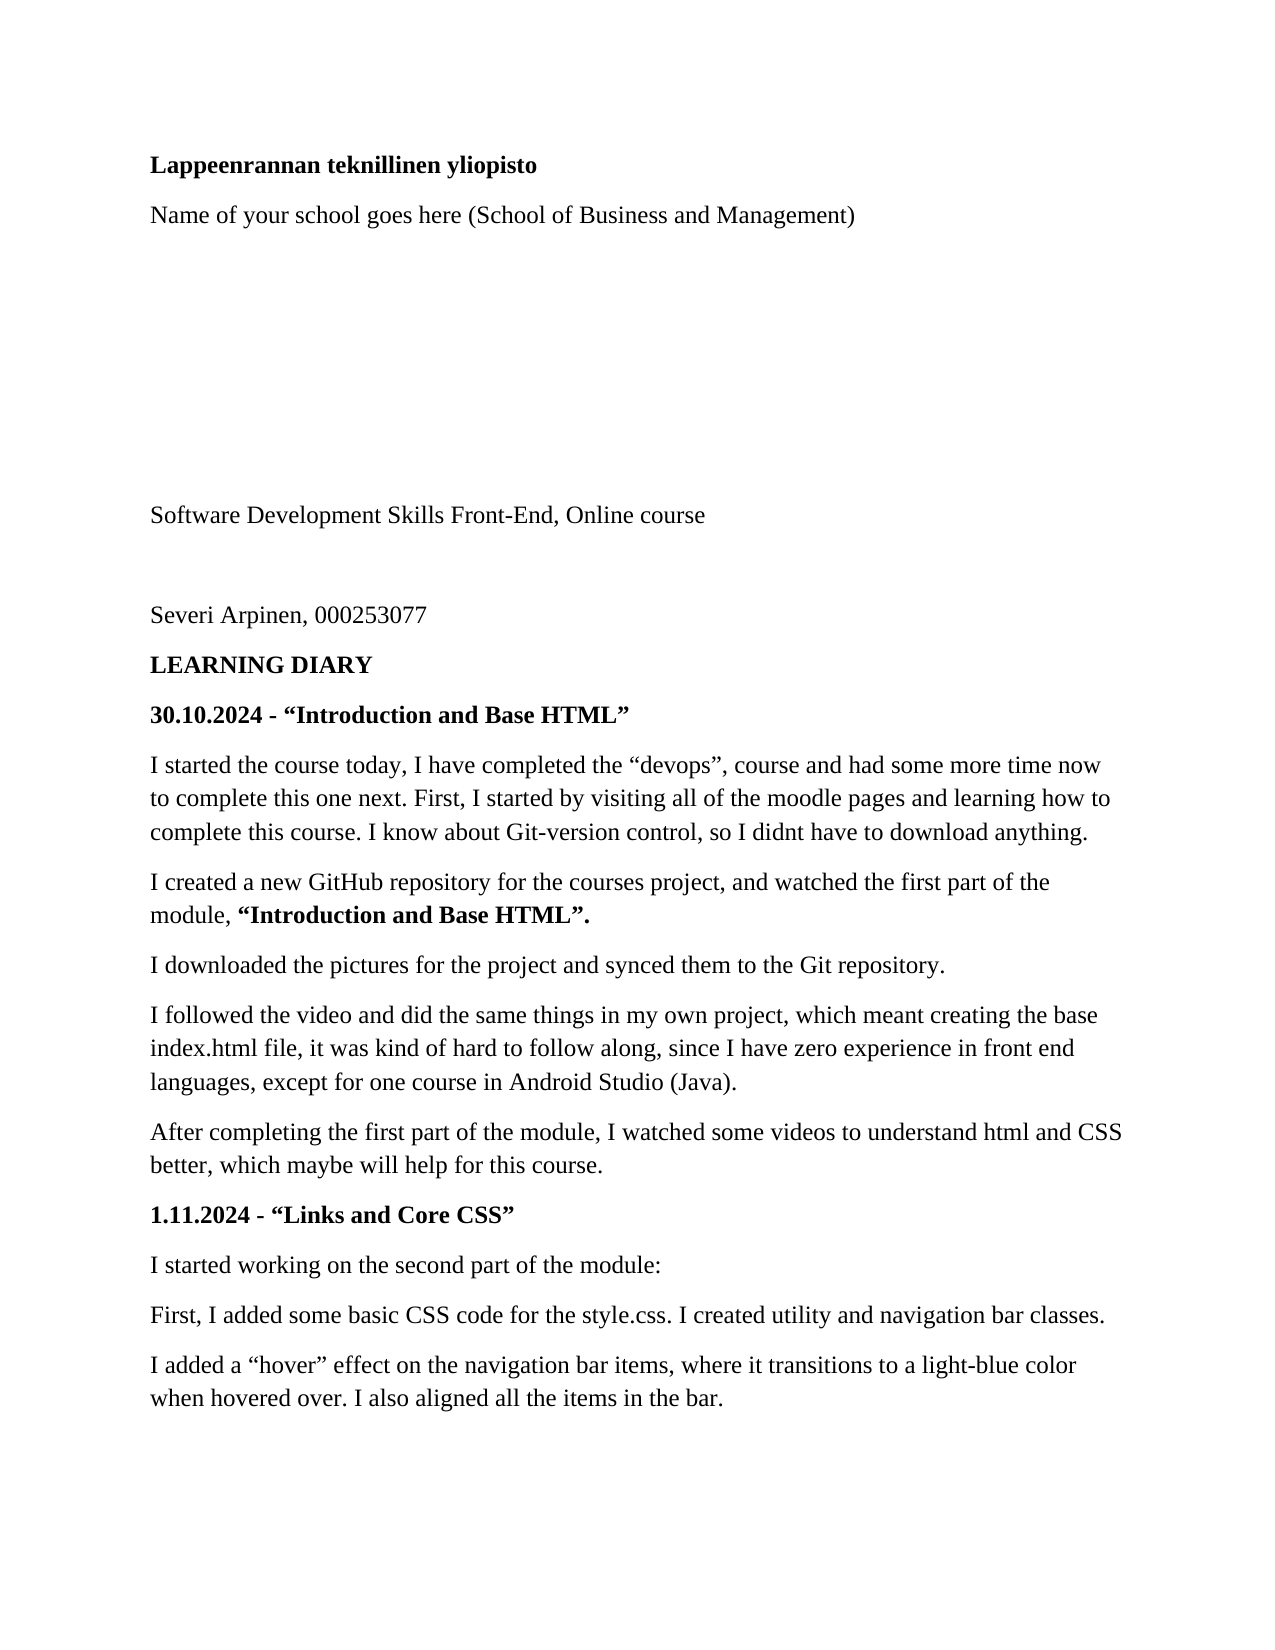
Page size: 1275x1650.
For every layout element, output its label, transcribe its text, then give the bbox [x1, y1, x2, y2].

text I added a “hover” effect on the navigation bar items, where it transitions to a light-blue color when hovered over. I also aligned all the items in the bar. [150, 1350, 1125, 1412]
text I started the course today, I have completed the “devops”, course and had some more time now to complete this one next. First, I started by visiting all of the moodle pages and learning how to complete this course. I know about Git-version control, so I didnt have to download anything. [150, 750, 1125, 845]
text I downloaded the pictures for the project and synced them to the Git repository. [150, 950, 1125, 979]
text I started working on the second part of the module: [150, 1250, 1125, 1279]
text Name of your school goes here (School of Business and Management) [150, 200, 1125, 229]
text Lappeenrannan teknillinen yliopisto [150, 150, 1125, 179]
text 1.11.2024 - “Links and Core CSS” [150, 1200, 1125, 1229]
text I created a new GitHub repository for the courses project, and watched the first part of the module, “Introduction and Base HTML”. [150, 867, 1125, 929]
text 30.10.2024 - “Introduction and Base HTML” [150, 700, 1125, 729]
text Software Development Skills Front-End, Online course [150, 500, 1125, 529]
text I followed the video and did the same things in my own project, which meant creating the base index.html file, it was kind of hard to follow along, since I have zero experience in front end languages, except for one course in Android Studio (Java). [150, 1000, 1125, 1095]
text LEARNING DIARY [150, 650, 1125, 679]
text Severi Arpinen, 000253077 [150, 600, 1125, 629]
text First, I added some basic CSS code for the style.css. I created utility and navigation bar classes. [150, 1300, 1125, 1329]
text After completing the first part of the module, I watched some videos to understand html and CSS better, which maybe will help for this course. [150, 1117, 1125, 1179]
